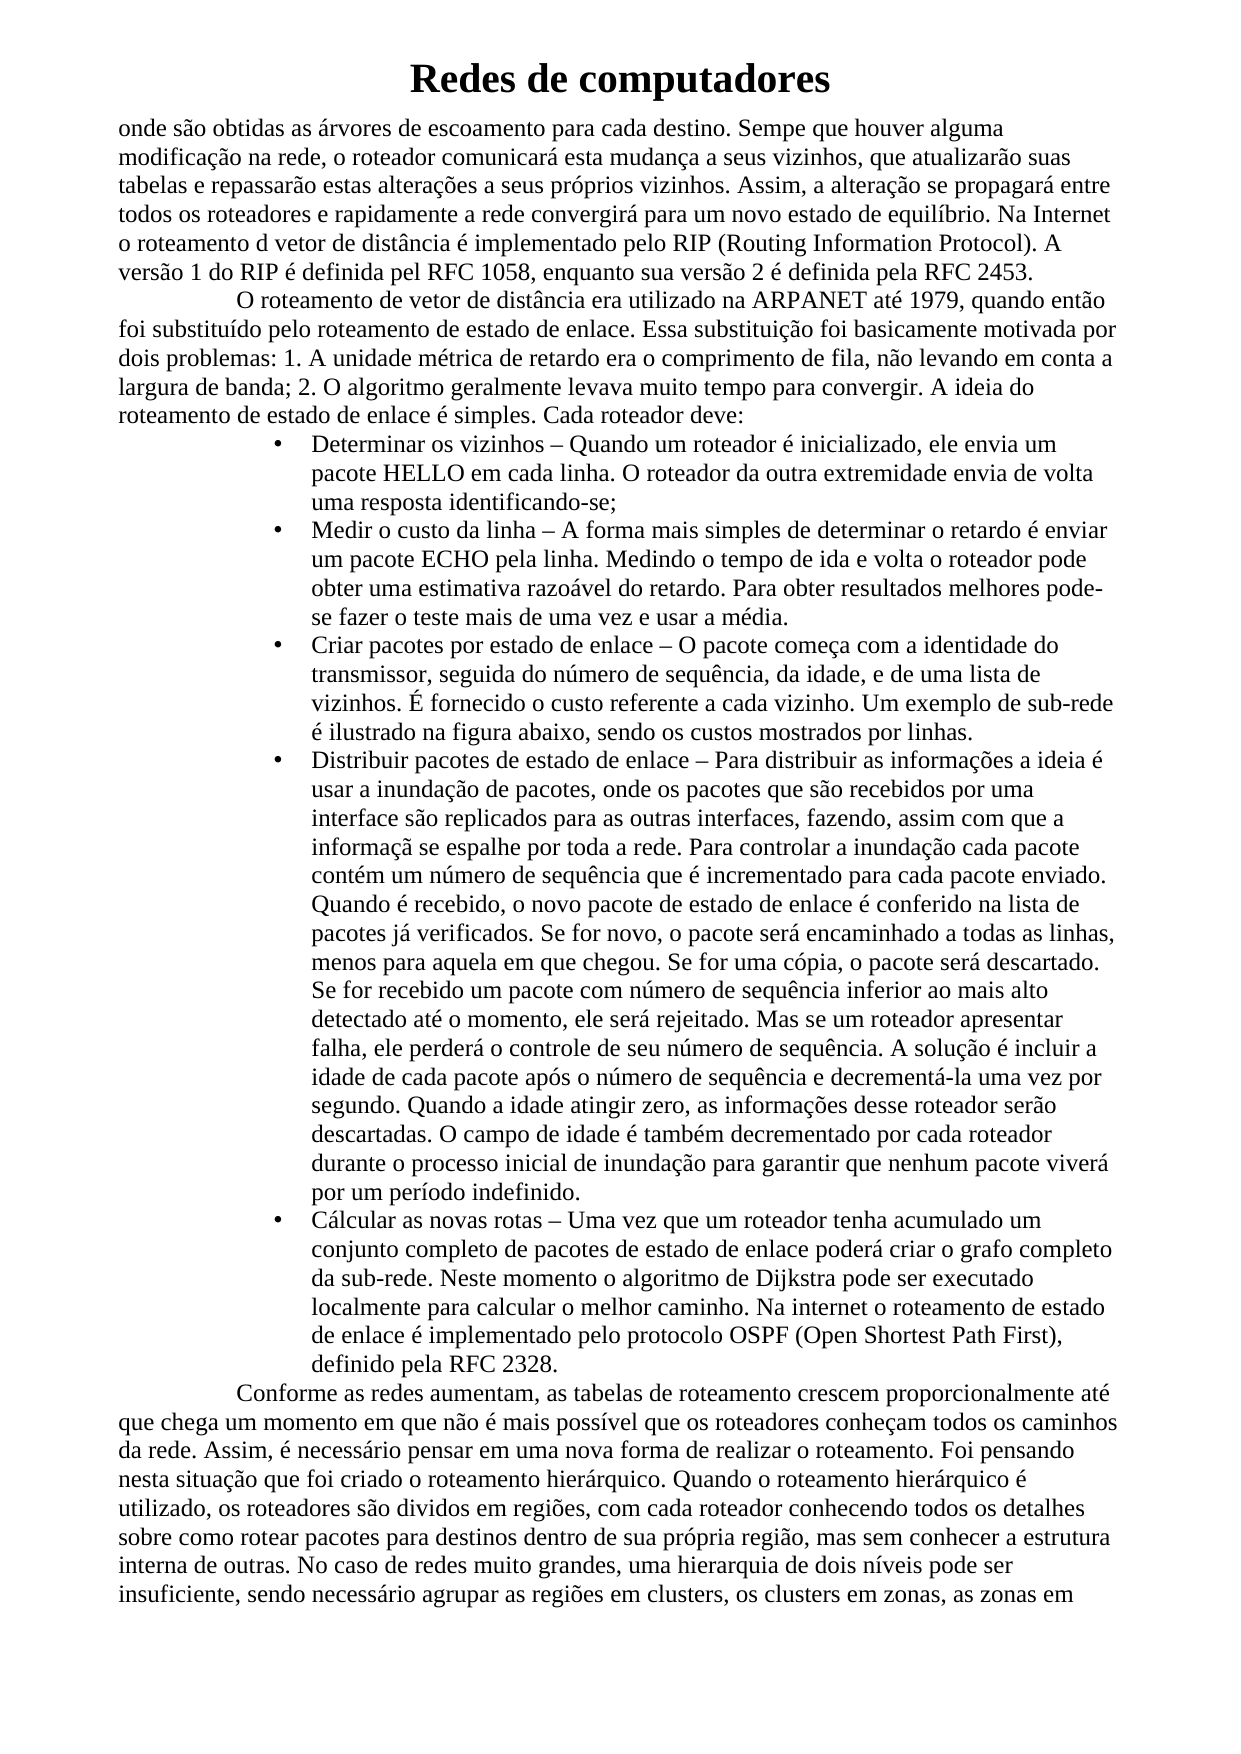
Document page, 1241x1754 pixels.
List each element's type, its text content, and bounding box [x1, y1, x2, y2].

list Cálcular as novas rotas – Uma vez que um roteador tenha acumulado um conjunto completo de pacotes de estado de enlace poderá criar o grafo completo da sub-rede. Neste momento o algoritmo de Dijkstra pode ser executado localmente para calcular o melhor caminho. Na internet o roteamento de estado de enlace é implementado pelo protocolo OSPF (Open Shortest Path First), definido pela RFC 2328. [274, 1205, 1122, 1378]
text onde são obtidas as árvores de escoamento para cada destino. Sempe que houver alguma modificação na rede, o roteador comunicará esta mudança a seus vizinhos, que atualizarão suas tabelas e repassarão estas alterações a seus próprios vizinhos. Assim, a alteração se propagará entre todos os roteadores e rapidamente a rede convergirá para um novo estado de equilíbrio. Na Internet o roteamento d vetor de distância é implementado pelo RIP (Routing Information Protocol). A versão 1 do RIP é definida pel RFC 1058, enquanto sua versão 2 é definida pela RFC 2453. [118, 113, 1122, 285]
list Determinar os vizinhos – Quando um roteador é inicializado, ele envia um pacote HELLO em cada linha. O roteador da outra extremidade envia de volta uma resposta identificando-se; [274, 429, 1122, 515]
list Criar pacotes por estado de enlace – O pacote começa com a identidade do transmissor, seguida do número de sequência, da idade, e de uma lista de vizinhos. É fornecido o custo referente a cada vizinho. Um exemplo de sub-rede é ilustrado na figura abaixo, sendo os custos mostrados por linhas. [274, 630, 1122, 745]
text Conforme as redes aumentam, as tabelas de roteamento crescem proporcionalmente até que chega um momento em que não é mais possível que os roteadores conheçam todos os caminhos da rede. Assim, é necessário pensar em uma nova forma de realizar o roteamento. Foi pensando nesta situação que foi criado o roteamento hierárquico. Quando o roteamento hierárquico é utilizado, os roteadores são dividos em regiões, com cada roteador conhecendo todos os detalhes sobre como rotear pacotes para destinos dentro de sua própria região, mas sem conhecer a estrutura interna de outras. No caso de redes muito grandes, uma hierarquia de dois níveis pode ser insuficiente, sendo necessário agrupar as regiões em clusters, os clusters em zonas, as zonas em [118, 1378, 1122, 1608]
text O roteamento de vetor de distância era utilizado na ARPANET até 1979, quando então foi substituído pelo roteamento de estado de enlace. Essa substituição foi basicamente motivada por dois problemas: 1. A unidade métrica de retardo era o comprimento de fila, não levando em conta a largura de banda; 2. O algoritmo geralmente levava muito tempo para convergir. A ideia do roteamento de estado de enlace é simples. Cada roteador deve: [118, 285, 1122, 429]
list Medir o custo da linha – A forma mais simples de determinar o retardo é enviar um pacote ECHO pela linha. Medindo o tempo de ida e volta o roteador pode obter uma estimativa razoável do retardo. Para obter resultados melhores pode-se fazer o teste mais de uma vez e usar a média. [274, 515, 1122, 630]
list Distribuir pacotes de estado de enlace – Para distribuir as informações a ideia é usar a inundação de pacotes, onde os pacotes que são recebidos por uma interface são replicados para as outras interfaces, fazendo, assim com que a informaçã se espalhe por toda a rede. Para controlar a inundação cada pacote contém um número de sequência que é incrementado para cada pacote enviado. Quando é recebido, o novo pacote de estado de enlace é conferido na lista de pacotes já verificados. Se for novo, o pacote será encaminhado a todas as linhas, menos para aquela em que chegou. Se for uma cópia, o pacote será descartado. Se for recebido um pacote com número de sequência inferior ao mais alto detectado até o momento, ele será rejeitado. Mas se um roteador apresentar falha, ele perderá o controle de seu número de sequência. A solução é incluir a idade de cada pacote após o número de sequência e decrementá-la uma vez por segundo. Quando a idade atingir zero, as informações desse roteador serão descartadas. O campo de idade é também decrementado por cada roteador durante o processo inicial de inundação para garantir que nenhum pacote viverá por um período indefinido. [274, 745, 1122, 1205]
